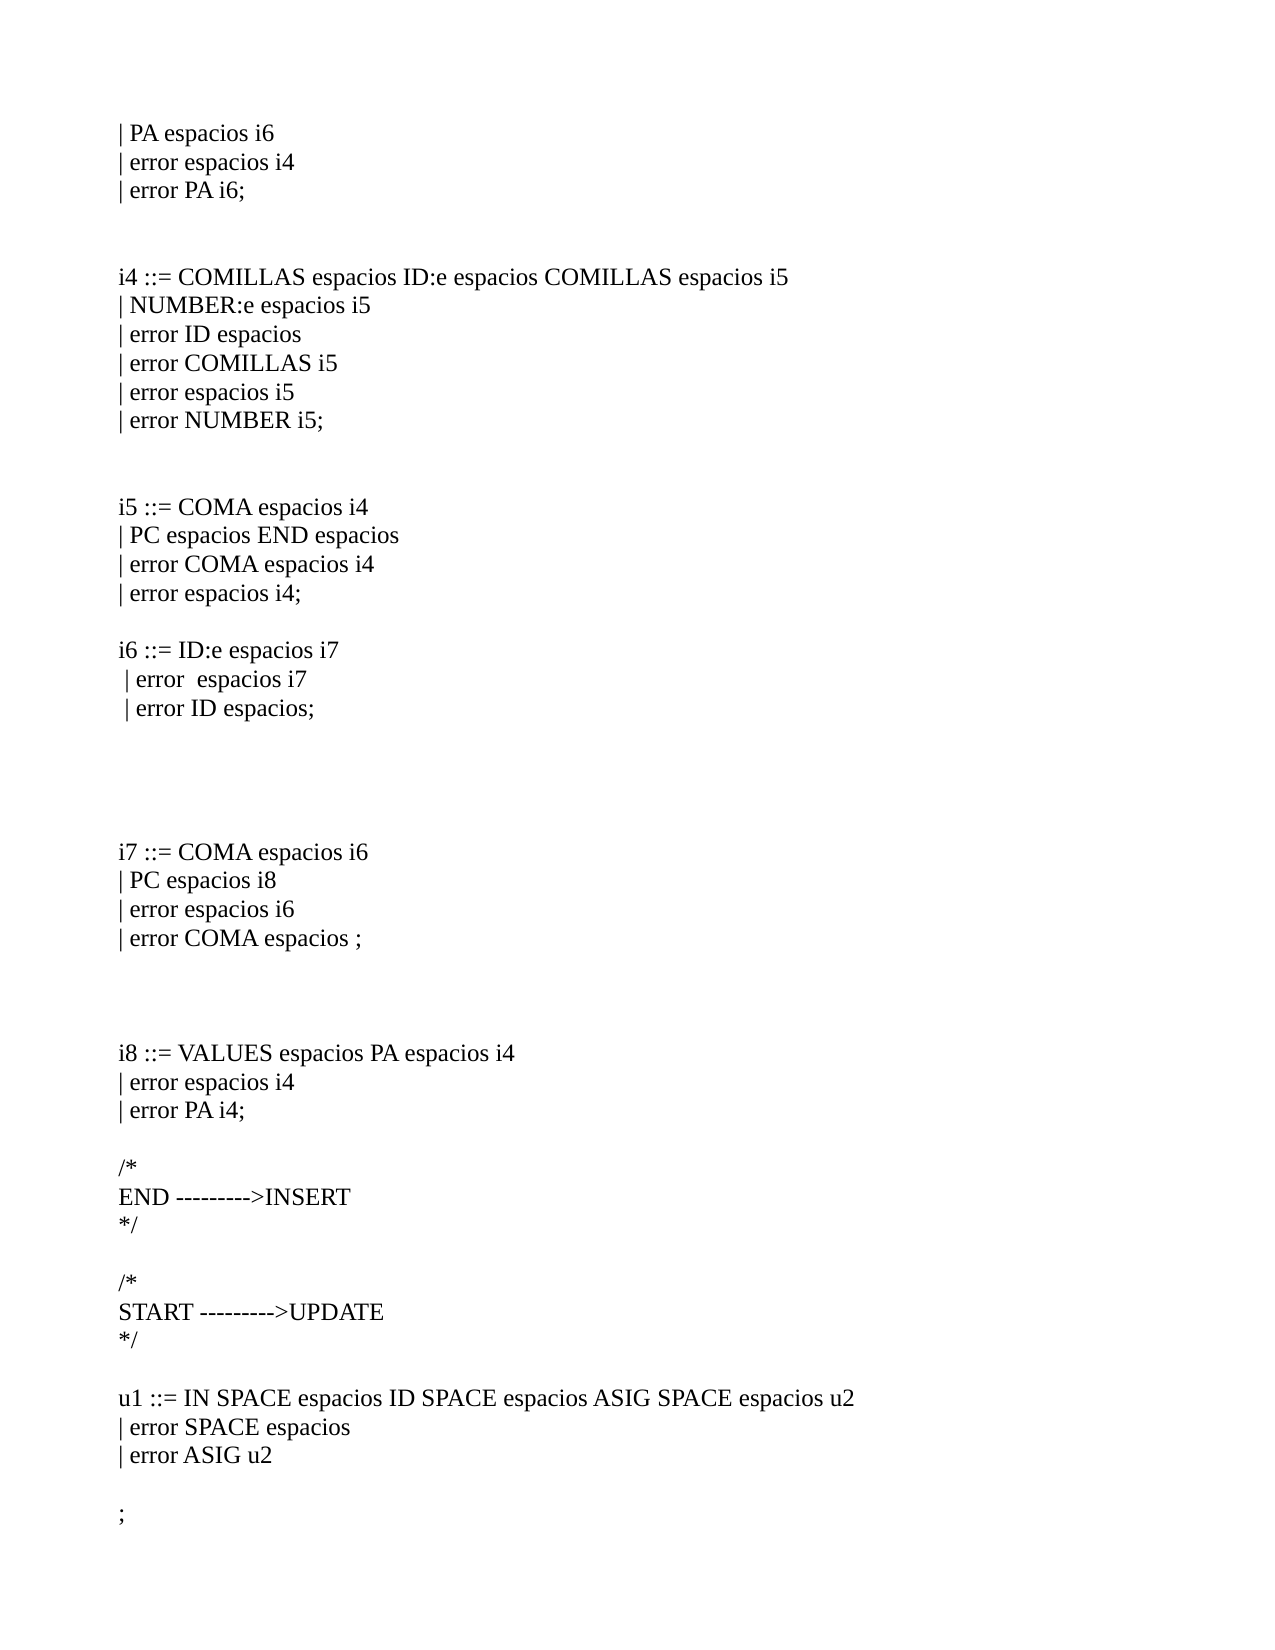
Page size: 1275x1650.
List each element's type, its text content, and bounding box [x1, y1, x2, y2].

text START --------->UPDATE [118, 1297, 1157, 1326]
text ; [118, 1498, 1157, 1527]
text | PC espacios END espacios [118, 521, 1157, 549]
text | error PA i4; [118, 1096, 1157, 1124]
text i8 ::= VALUES espacios PA espacios i4 [118, 1038, 1157, 1067]
text u1 ::= IN SPACE espacios ID SPACE espacios ASIG SPACE espacios u2 [118, 1383, 1157, 1412]
text i5 ::= COMA espacios i4 [118, 492, 1157, 521]
text i6 ::= ID:e espacios i7 [118, 636, 1157, 664]
text | error espacios i5 [118, 377, 1157, 406]
text | error ID espacios [118, 319, 1157, 348]
text | error NUMBER i5; [118, 406, 1157, 434]
text END --------->INSERT [118, 1182, 1157, 1211]
text | error PA i6; [118, 176, 1157, 204]
text | PC espacios i8 [118, 866, 1157, 894]
text | error espacios i4 [118, 147, 1157, 176]
text | error COMA espacios ; [118, 923, 1157, 952]
text /* [118, 1153, 1157, 1182]
text | error espacios i6 [118, 894, 1157, 923]
text */ [118, 1211, 1157, 1239]
text /* [118, 1268, 1157, 1297]
text | error SPACE espacios [118, 1412, 1157, 1441]
text | error espacios i7 [118, 664, 1157, 693]
text | error ID espacios; [118, 693, 1157, 722]
text | error COMA espacios i4 [118, 549, 1157, 578]
text | error espacios i4 [118, 1067, 1157, 1096]
text | PA espacios i6 [118, 118, 1157, 147]
text | error COMILLAS i5 [118, 348, 1157, 377]
text i7 ::= COMA espacios i6 [118, 837, 1157, 866]
text | NUMBER:e espacios i5 [118, 291, 1157, 319]
text i4 ::= COMILLAS espacios ID:e espacios COMILLAS espacios i5 [118, 262, 1157, 291]
text */ [118, 1326, 1157, 1354]
text | error ASIG u2 [118, 1441, 1157, 1469]
text | error espacios i4; [118, 578, 1157, 607]
